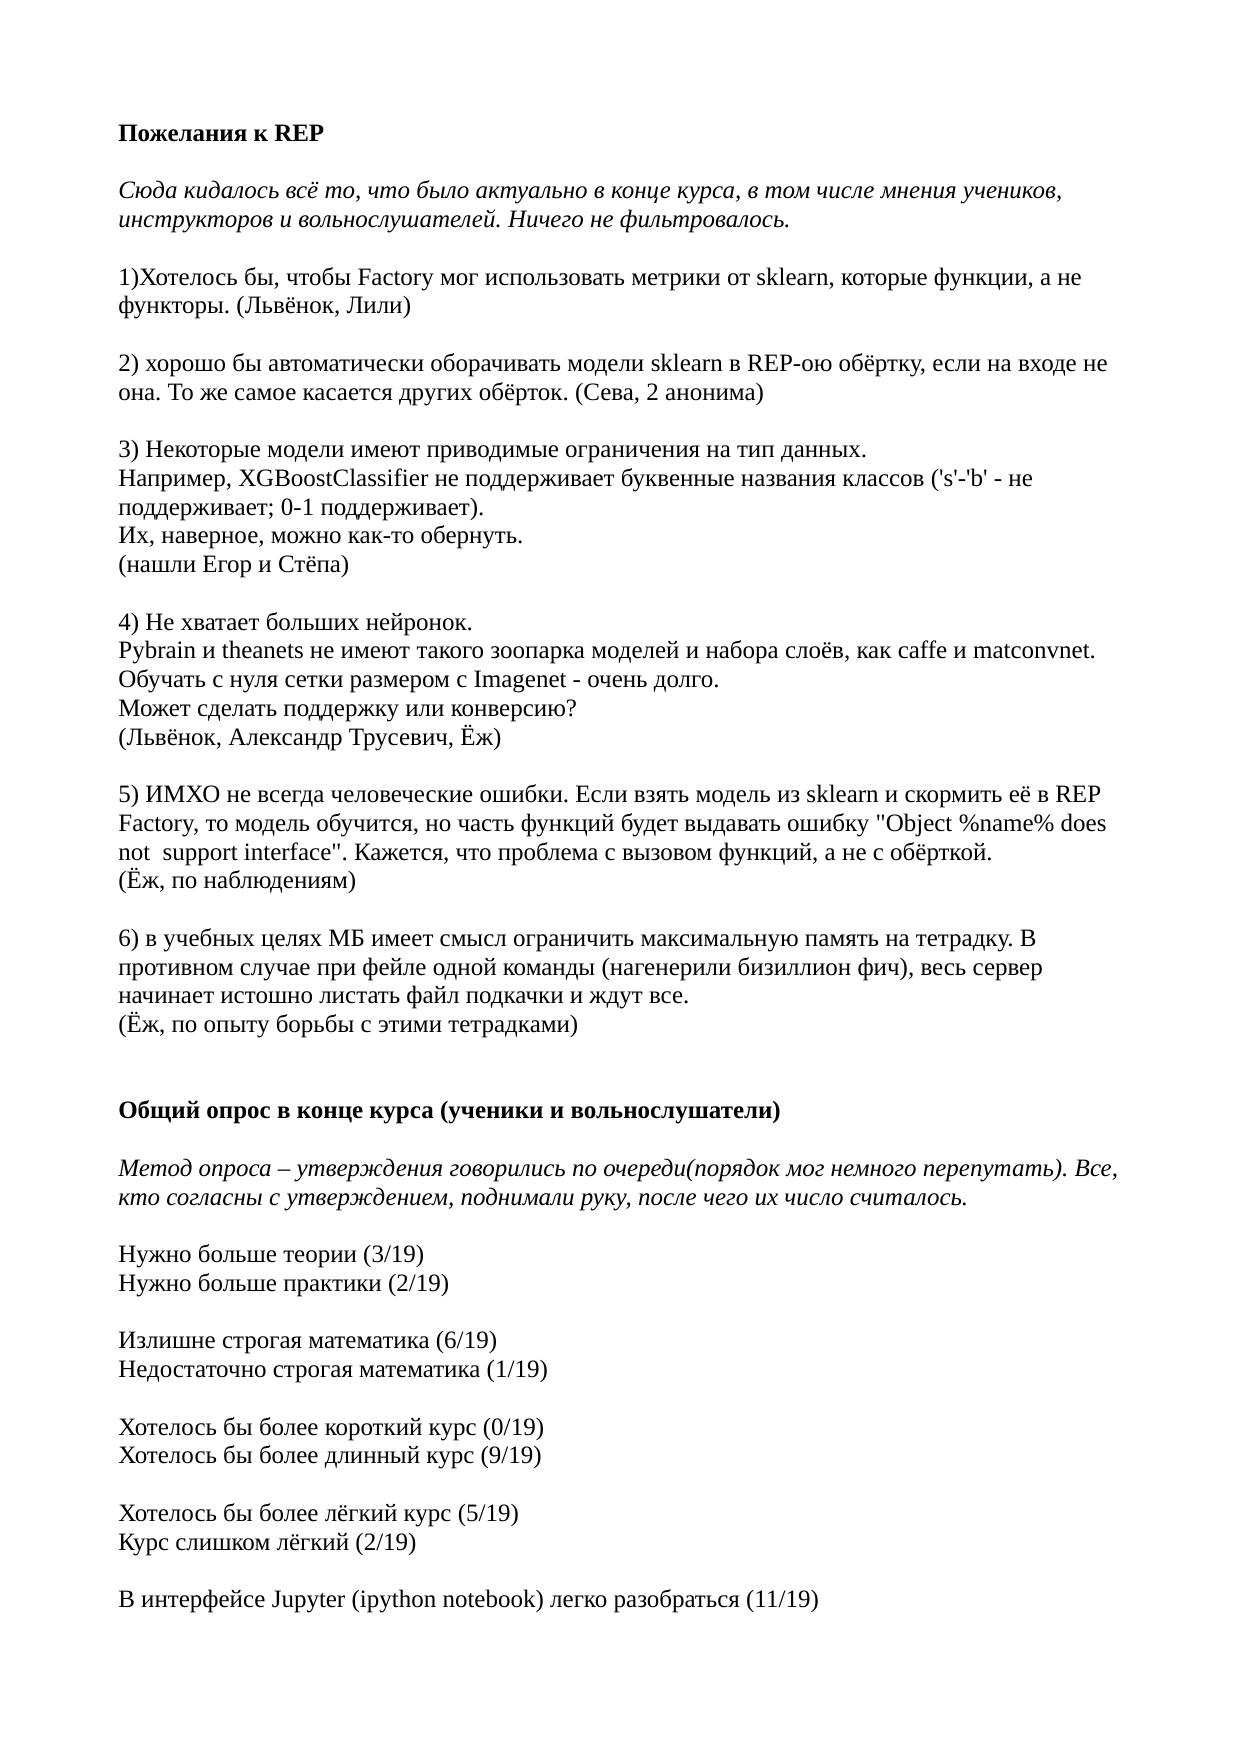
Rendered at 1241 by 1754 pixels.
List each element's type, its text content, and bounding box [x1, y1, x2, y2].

text 5) ИМХО не всегда человеческие ошибки. Если взять модель из sklearn и скормить её в REP Factory, то модель обучится, но часть функций будет выдавать ошибку "Object %name% does not support interface". Кажется, что проблема с вызовом функций, а не с обёрткой. [118, 779, 1122, 866]
text В интерфейсе Jupyter (ipython notebook) легко разобраться (11/19) [118, 1584, 1122, 1613]
text Обучать с нуля сетки размером с Imagenet - очень долго. [118, 664, 1122, 693]
text Их, наверное, можно как-то обернуть. [118, 521, 1122, 549]
text Излишне строгая математика (6/19) [118, 1326, 1122, 1354]
text Общий опрос в конце курса (ученики и вольнослушатели) [118, 1096, 1122, 1124]
text (Львёнок, Александр Трусевич, Ёж) [118, 722, 1122, 751]
text Хотелось бы более длинный курс (9/19) [118, 1441, 1122, 1469]
text Нужно больше практики (2/19) [118, 1268, 1122, 1297]
text (Ёж, по опыту борьбы с этими тетрадками) [118, 1009, 1122, 1038]
text 2) хорошо бы автоматически оборачивать модели sklearn в REP-ою обёртку, если на входе не она. То же самое касается других обёрток. (Сева, 2 анонима) [118, 348, 1122, 406]
text 4) Не хватает больших нейронок. [118, 607, 1122, 636]
text Pybrain и theanets не имеют такого зоопарка моделей и набора слоёв, как caffe и matconvnet. [118, 636, 1122, 664]
text Может сделать поддержку или конверсию? [118, 693, 1122, 722]
text Нужно больше теории (3/19) [118, 1239, 1122, 1268]
text 1)Хотелось бы, чтобы Factory мог использовать метрики от sklearn, которые функции, а не функторы. (Львёнок, Лили) [118, 262, 1122, 319]
text Курс слишком лёгкий (2/19) [118, 1527, 1122, 1556]
text Пожелания к REP [118, 118, 1122, 147]
text Сюда кидалось всё то, что было актуально в конце курса, в том числе мнения учеников, инструкторов и вольнослушателей. Ничего не фильтровалось. [118, 176, 1122, 233]
text Хотелось бы более лёгкий курс (5/19) [118, 1498, 1122, 1527]
text Метод опроса – утверждения говорились по очереди(порядок мог немного перепутать). Все, кто согласны с утверждением, поднимали руку, после чего их число считалось. [118, 1153, 1122, 1211]
text Хотелось бы более короткий курс (0/19) [118, 1412, 1122, 1441]
text Недостаточно строгая математика (1/19) [118, 1354, 1122, 1383]
text Например, XGBoostClassifier не поддерживает буквенные названия классов ('s'-'b' - не поддерживает; 0-1 поддерживает). [118, 463, 1122, 521]
text 6) в учебных целях МБ имеет смысл ограничить максимальную память на тетрадку. В противном случае при фейле одной команды (нагенерили бизиллион фич), весь сервер начинает истошно листать файл подкачки и ждут все. [118, 923, 1122, 1009]
text 3) Некоторые модели имеют приводимые ограничения на тип данных. [118, 434, 1122, 463]
text (Ёж, по наблюдениям) [118, 866, 1122, 894]
text (нашли Егор и Стёпа) [118, 549, 1122, 578]
